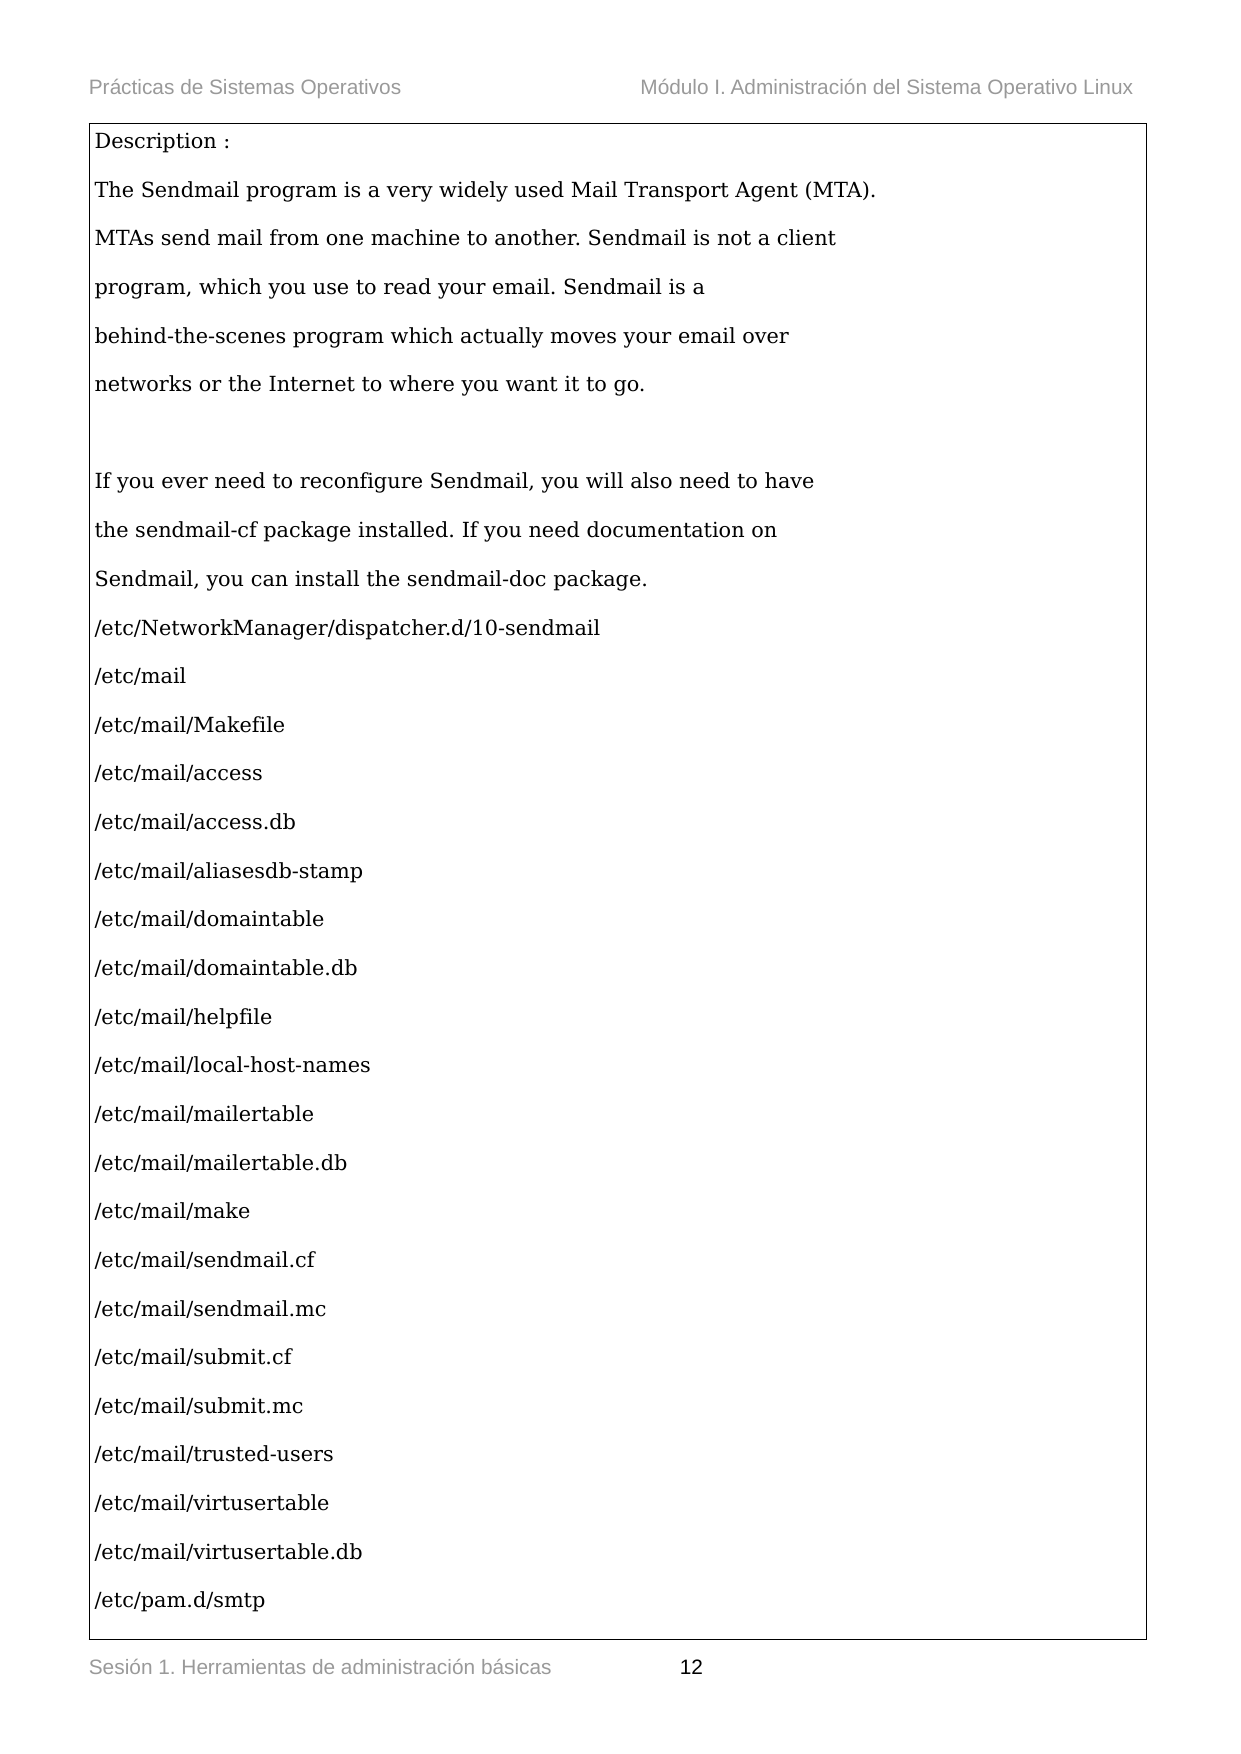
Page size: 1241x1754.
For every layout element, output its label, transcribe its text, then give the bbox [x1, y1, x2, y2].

table_header Description : The Sendmail program is a very widely used Mail Transport Agent (MTA). MTAs send mail from one machine to another. Sendmail is not a client program, which you use to read your email. Sendmail is a behind-the-scenes program which actually moves your email over networks or the Internet to where you want it to go. If you ever need to reconfigure Sendmail, you will also need to have the sendmail-cf package installed. If you need documentation on Sendmail, you can install the sendmail-doc package. /etc/NetworkManager/dispatcher.d/10-sendmail /etc/mail /etc/mail/Makefile /etc/mail/access /etc/mail/access.db /etc/mail/aliasesdb-stamp /etc/mail/domaintable /etc/mail/domaintable.db /etc/mail/helpfile /etc/mail/local-host-names /etc/mail/mailertable /etc/mail/mailertable.db /etc/mail/make /etc/mail/sendmail.cf /etc/mail/sendmail.mc /etc/mail/submit.cf /etc/mail/submit.mc /etc/mail/trusted-users /etc/mail/virtusertable /etc/mail/virtusertable.db /etc/pam.d/smtp [90, 124, 1146, 1639]
